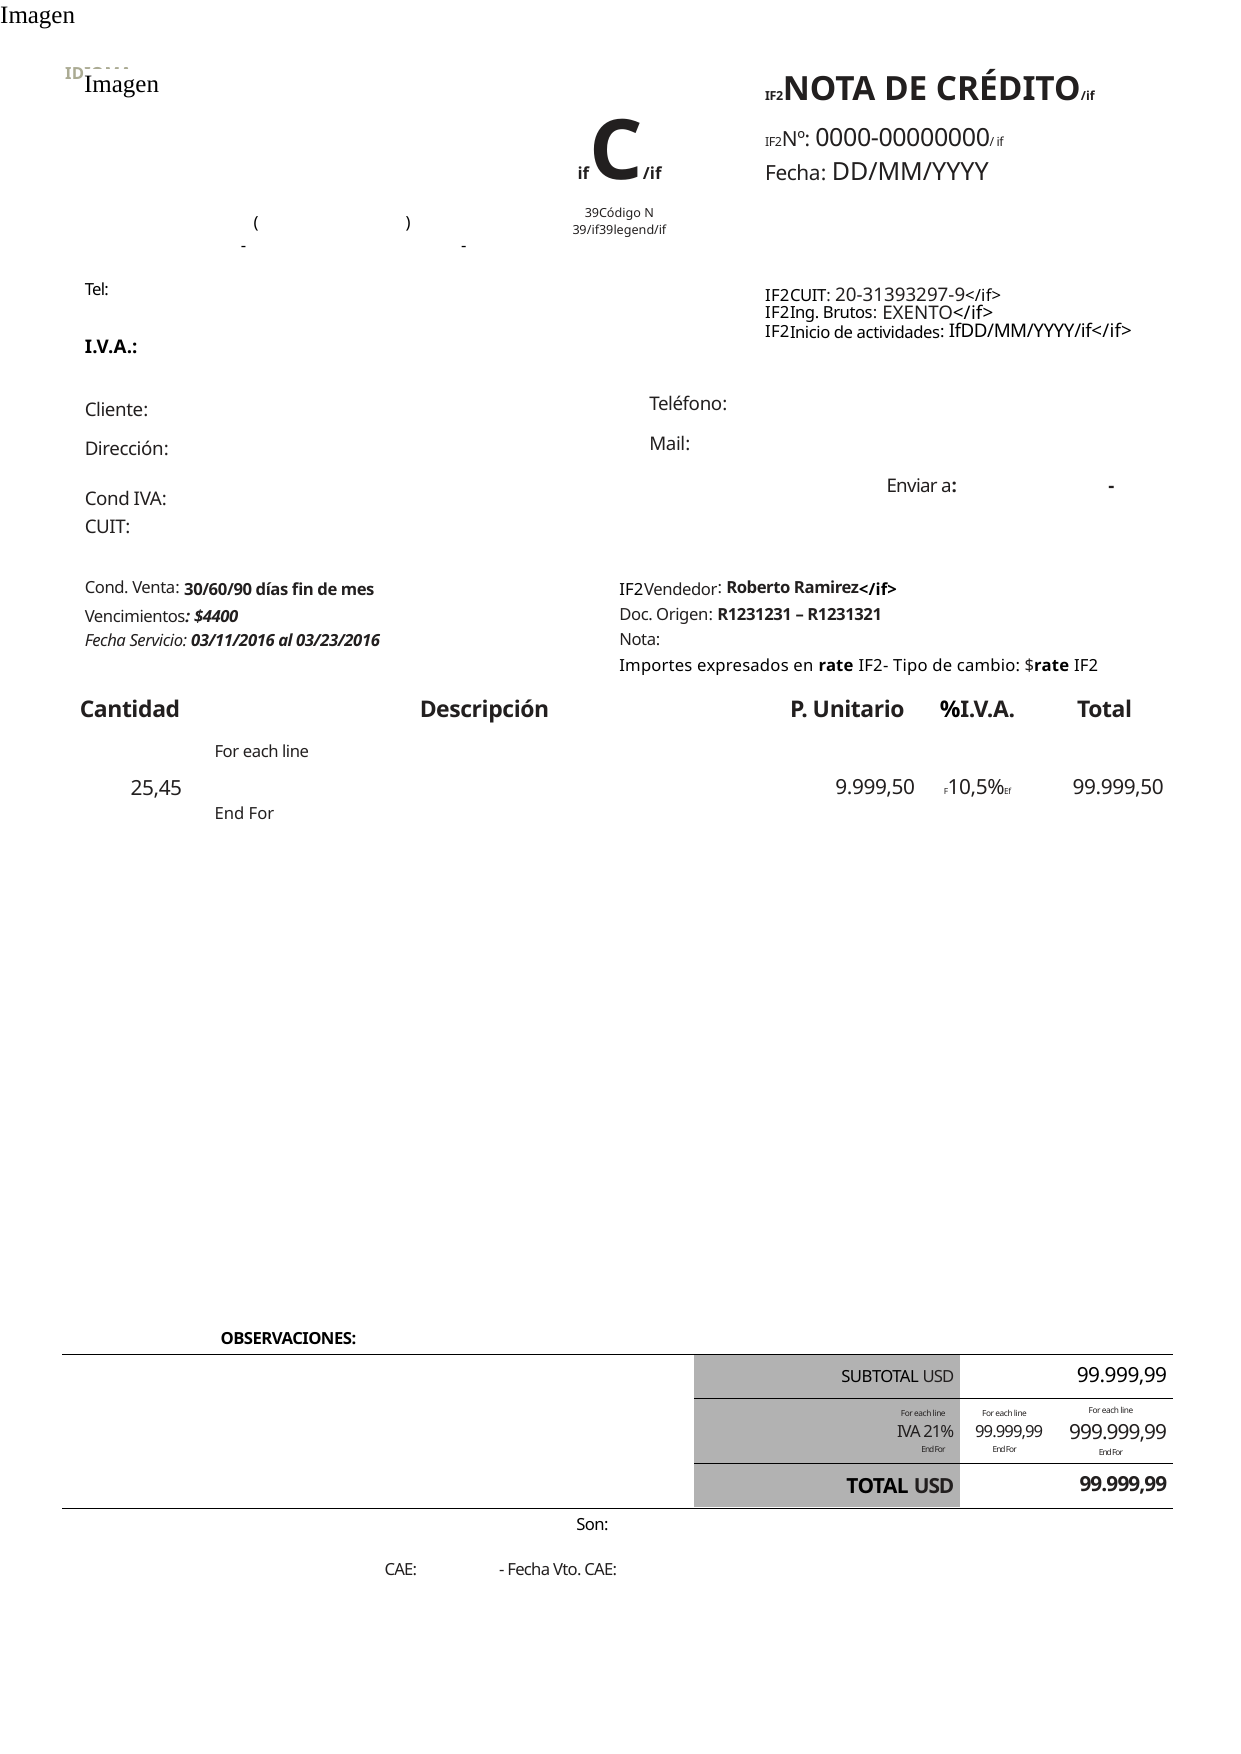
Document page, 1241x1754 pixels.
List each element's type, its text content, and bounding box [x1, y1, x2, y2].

table_cell [774, 801, 921, 830]
table_cell [921, 801, 1034, 830]
table_header [1034, 739, 1175, 768]
table_header [774, 739, 921, 768]
table_header [65, 739, 195, 768]
table_header [921, 739, 1034, 768]
table_cell 25,45 [65, 768, 195, 801]
table_cell F10,5%Ef [921, 768, 1034, 801]
table_cell 9.999,50 [774, 768, 921, 801]
table_cell <line.name> [195, 768, 774, 801]
table_header For each line [195, 739, 774, 768]
table_cell End For [195, 801, 774, 830]
table_cell [1034, 801, 1175, 830]
table_cell 99.999,50 [1034, 768, 1175, 801]
table_cell [65, 801, 195, 830]
